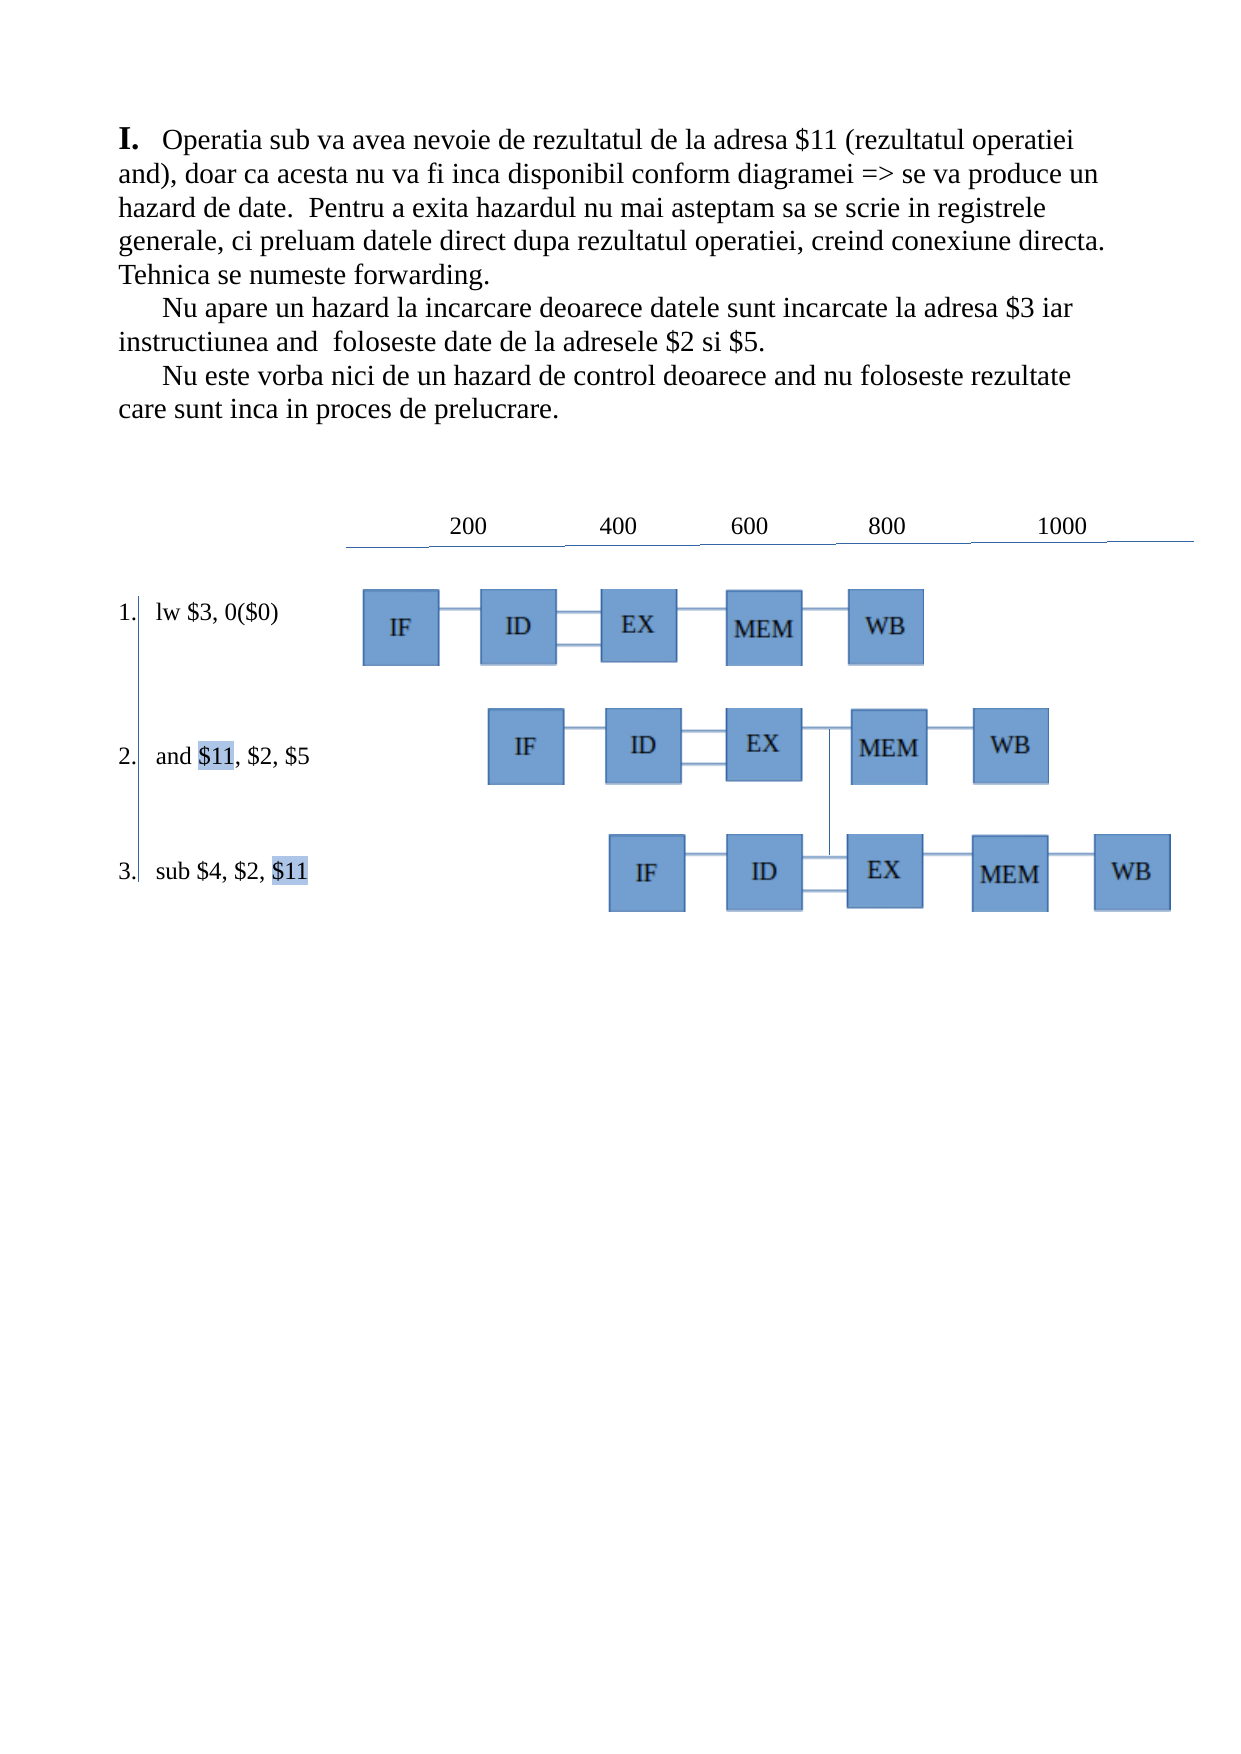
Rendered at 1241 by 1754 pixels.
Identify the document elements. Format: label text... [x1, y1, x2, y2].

text 200 400 600 800 1000 [118, 511, 1122, 540]
text 3. sub $4, $2, $11 [118, 856, 606, 885]
text [924, 597, 1122, 626]
picture [485, 708, 1049, 785]
text and $11, $2, $5 [139, 741, 485, 770]
text [1049, 741, 1122, 770]
text Nu este vorba nici de un hazard de control deoarece and nu foloseste rezultate care sunt inca in proces de prelucrare. [118, 358, 1122, 425]
text I. Operatia sub va avea nevoie de rezultatul de la adresa $11 (rezultatul operatiei and), doar ca acesta nu va fi inca disponibil conform diagramei => se va produce un hazard de date. Pentru a exita hazardul nu mai asteptam sa se scrie in registrele generale, ci preluam datele direct dupa rezultatul operatiei, creind conexiune directa. Tehnica se numeste forwarding. [118, 118, 1122, 291]
picture [360, 589, 924, 666]
text 1. [118, 597, 138, 626]
text lw $3, 0($0) [139, 597, 360, 626]
picture [606, 834, 1171, 912]
text Nu apare un hazard la incarcare deoarece datele sunt incarcate la adresa $3 iar instructiunea and foloseste date de la adresele $2 si $5. [118, 291, 1122, 358]
text 2. [118, 741, 138, 770]
